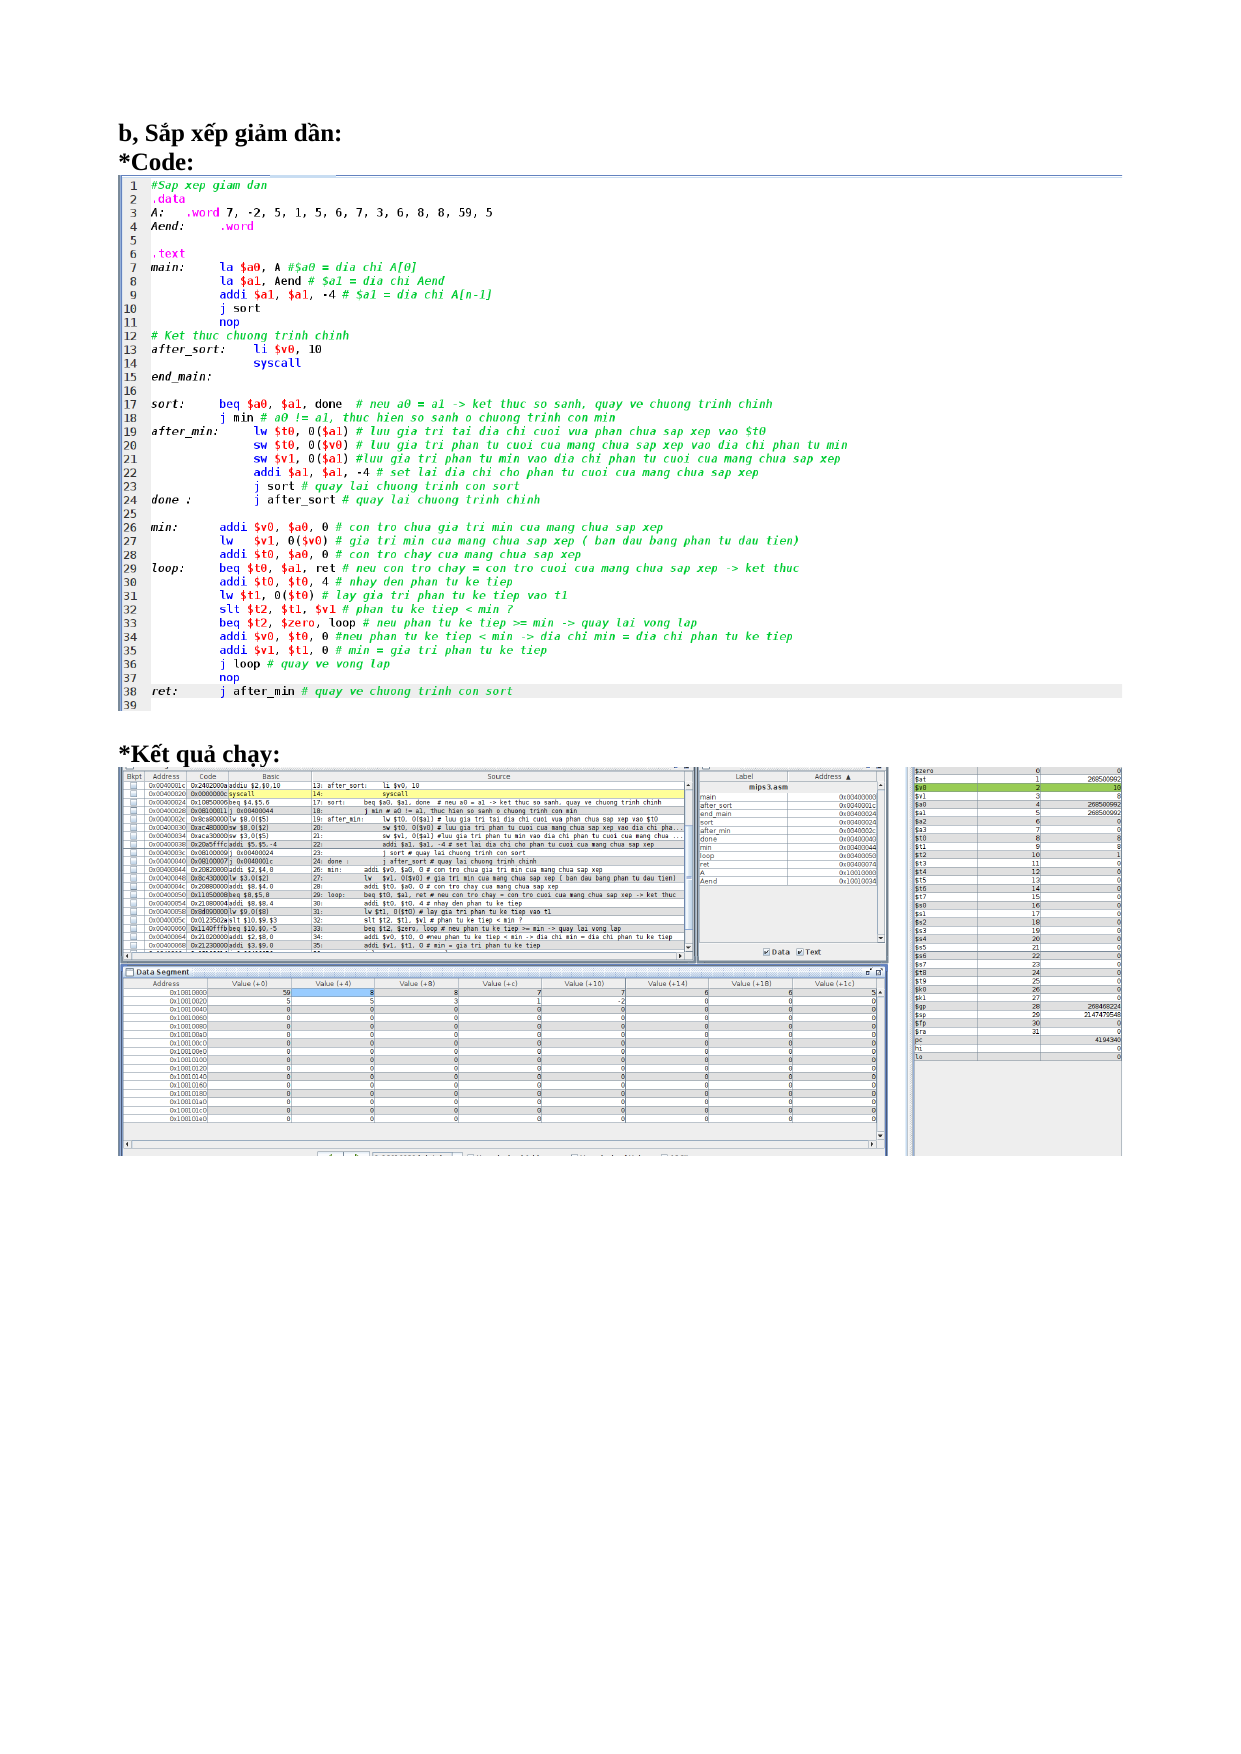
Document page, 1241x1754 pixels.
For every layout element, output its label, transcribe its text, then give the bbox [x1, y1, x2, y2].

text *Kết quả chạy: [118, 739, 1122, 767]
text b, Sắp xếp giảm dần: [118, 118, 1122, 147]
text *Code: [118, 147, 1122, 175]
picture [118, 767, 1123, 1156]
picture [118, 175, 1123, 711]
